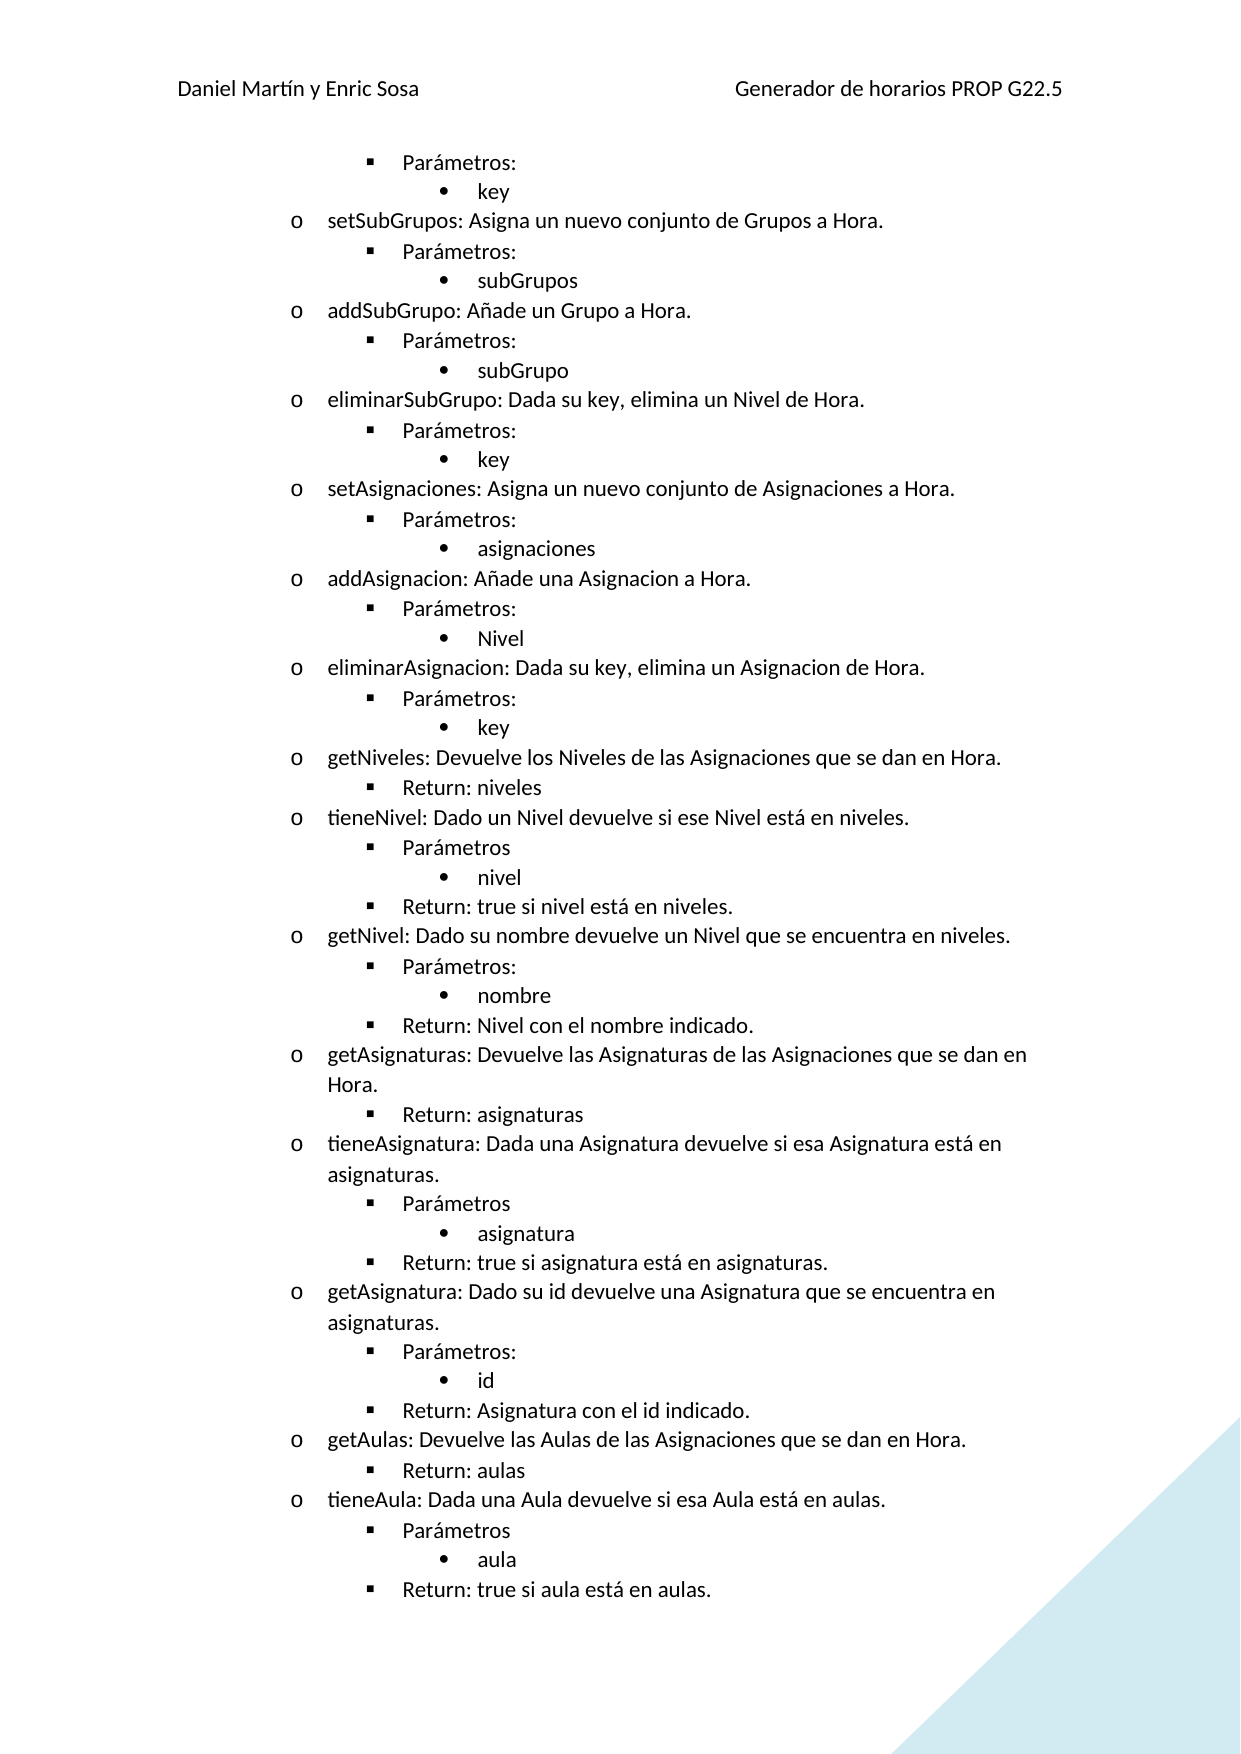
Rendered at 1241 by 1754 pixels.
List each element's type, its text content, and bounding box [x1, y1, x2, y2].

list Parámetros [365, 1189, 1063, 1217]
list setSubGrupos: Asigna un nuevo conjunto de Grupos a Hora. [290, 206, 1063, 236]
list Parámetros: [365, 505, 1063, 533]
list Parámetros [365, 1516, 1063, 1544]
list subGrupo [440, 356, 1063, 384]
list Return: Asignatura con el id indicado. [365, 1396, 1063, 1424]
list Return: true si nivel está en niveles. [365, 892, 1063, 920]
list eliminarAsignacion: Dada su key, elimina un Asignacion de Hora. [290, 653, 1063, 682]
list addSubGrupo: Añade un Grupo a Hora. [290, 296, 1063, 325]
list tieneAsignatura: Dada una Asignatura devuelve si esa Asignatura está en asignaturas. [290, 1129, 1063, 1188]
list Parámetros: [365, 1337, 1063, 1365]
list nombre [440, 981, 1063, 1009]
list getAulas: Devuelve las Aulas de las Asignaciones que se dan en Hora. [290, 1425, 1063, 1454]
list Parámetros [365, 833, 1063, 861]
list Parámetros: [365, 148, 1063, 176]
list asignaciones [440, 534, 1063, 562]
list Return: aulas [365, 1456, 1063, 1484]
list Parámetros: [365, 594, 1063, 622]
list asignatura [440, 1219, 1063, 1247]
list subGrupos [440, 266, 1063, 294]
list tieneAula: Dada una Aula devuelve si esa Aula está en aulas. [290, 1485, 1063, 1514]
list getNivel: Dado su nombre devuelve un Nivel que se encuentra en niveles. [290, 921, 1063, 951]
list key [440, 713, 1063, 741]
list Parámetros: [365, 416, 1063, 444]
list eliminarSubGrupo: Dada su key, elimina un Nivel de Hora. [290, 385, 1063, 414]
list Return: true si aula está en aulas. [365, 1575, 1063, 1603]
list Parámetros: [365, 684, 1063, 712]
list getAsignaturas: Devuelve las Asignaturas de las Asignaciones que se dan en Hora. [290, 1040, 1063, 1099]
list id [440, 1367, 1063, 1395]
list Return: true si asignatura está en asignaturas. [365, 1248, 1063, 1276]
list Parámetros: [365, 952, 1063, 980]
list Nivel [440, 624, 1063, 652]
list Return: Nivel con el nombre indicado. [365, 1011, 1063, 1039]
list Parámetros: [365, 326, 1063, 354]
list key [440, 177, 1063, 205]
list tieneNivel: Dado un Nivel devuelve si ese Nivel está en niveles. [290, 803, 1063, 832]
list nivel [440, 863, 1063, 891]
list Return: niveles [365, 773, 1063, 801]
list setAsignaciones: Asigna un nuevo conjunto de Asignaciones a Hora. [290, 474, 1063, 504]
list getNiveles: Devuelve los Niveles de las Asignaciones que se dan en Hora. [290, 743, 1063, 772]
list aula [440, 1545, 1063, 1573]
list Return: asignaturas [365, 1100, 1063, 1128]
list addAsignacion: Añade una Asignacion a Hora. [290, 564, 1063, 593]
list getAsignatura: Dado su id devuelve una Asignatura que se encuentra en asignaturas. [290, 1277, 1063, 1336]
list Parámetros: [365, 237, 1063, 265]
list key [440, 445, 1063, 473]
